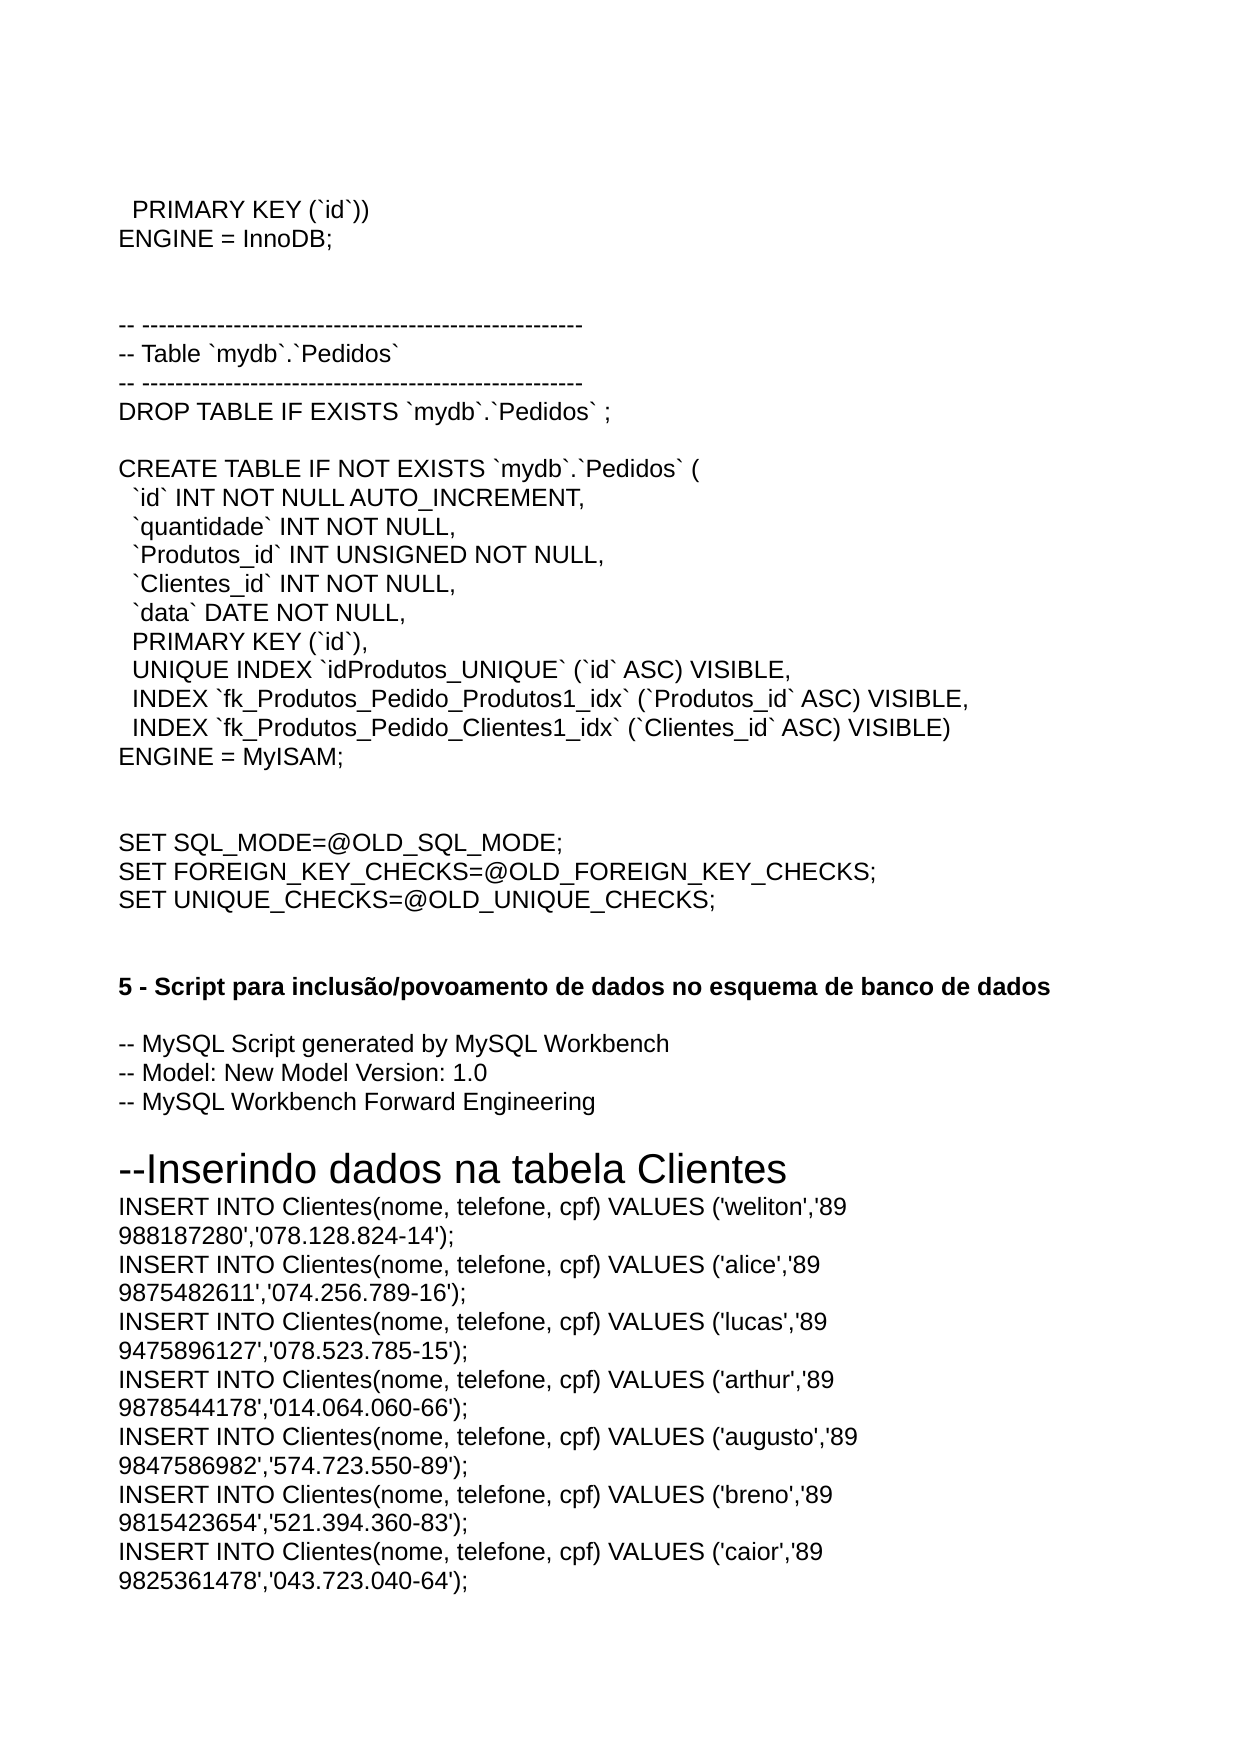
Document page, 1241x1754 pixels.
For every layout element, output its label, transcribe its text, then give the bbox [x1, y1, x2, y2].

text INSERT INTO Clientes(nome, telefone, cpf) VALUES ('caior','89 9825361478','043.723.040-64'); [118, 1537, 1122, 1595]
text -- Model: New Model Version: 1.0 [118, 1058, 1122, 1087]
text SET UNIQUE_CHECKS=@OLD_UNIQUE_CHECKS; [118, 886, 1122, 914]
text INSERT INTO Clientes(nome, telefone, cpf) VALUES ('augusto','89 9847586982','574.723.550-89'); [118, 1422, 1122, 1480]
text INSERT INTO Clientes(nome, telefone, cpf) VALUES ('weliton','89 988187280','078.128.824-14'); [118, 1192, 1122, 1250]
text PRIMARY KEY (`id`), [118, 627, 1122, 656]
text SET FOREIGN_KEY_CHECKS=@OLD_FOREIGN_KEY_CHECKS; [118, 857, 1122, 886]
text -- Table `mydb`.`Pedidos` [118, 339, 1122, 368]
text `id` INT NOT NULL AUTO_INCREMENT, [118, 483, 1122, 512]
text `Produtos_id` INT UNSIGNED NOT NULL, [118, 541, 1122, 569]
text -- MySQL Script generated by MySQL Workbench [118, 1029, 1122, 1058]
text INDEX `fk_Produtos_Pedido_Clientes1_idx` (`Clientes_id` ASC) VISIBLE) [118, 713, 1122, 742]
text INSERT INTO Clientes(nome, telefone, cpf) VALUES ('breno','89 9815423654','521.394.360-83'); [118, 1480, 1122, 1537]
text SET SQL_MODE=@OLD_SQL_MODE; [118, 828, 1122, 857]
text -- MySQL Workbench Forward Engineering [118, 1087, 1122, 1116]
text CREATE TABLE IF NOT EXISTS `mydb`.`Pedidos` ( [118, 454, 1122, 483]
text `quantidade` INT NOT NULL, [118, 512, 1122, 541]
text ENGINE = MyISAM; [118, 742, 1122, 771]
text INSERT INTO Clientes(nome, telefone, cpf) VALUES ('lucas','89 9475896127','078.523.785-15'); [118, 1307, 1122, 1365]
text UNIQUE INDEX `idProdutos_UNIQUE` (`id` ASC) VISIBLE, [118, 656, 1122, 684]
text -- ----------------------------------------------------- [118, 311, 1122, 339]
text --Inserindo dados na tabela Clientes [118, 1144, 1122, 1192]
text 5 - Script para inclusão/povoamento de dados no esquema de banco de dados [118, 972, 1122, 1001]
text DROP TABLE IF EXISTS `mydb`.`Pedidos` ; [118, 397, 1122, 426]
text INSERT INTO Clientes(nome, telefone, cpf) VALUES ('alice','89 9875482611','074.256.789-16'); [118, 1250, 1122, 1307]
text ENGINE = InnoDB; [118, 224, 1122, 253]
text `Clientes_id` INT NOT NULL, [118, 569, 1122, 598]
text `data` DATE NOT NULL, [118, 598, 1122, 627]
text INSERT INTO Clientes(nome, telefone, cpf) VALUES ('arthur','89 9878544178','014.064.060-66'); [118, 1365, 1122, 1422]
text PRIMARY KEY (`id`)) [118, 196, 1122, 224]
text INDEX `fk_Produtos_Pedido_Produtos1_idx` (`Produtos_id` ASC) VISIBLE, [118, 684, 1122, 713]
text -- ----------------------------------------------------- [118, 368, 1122, 397]
